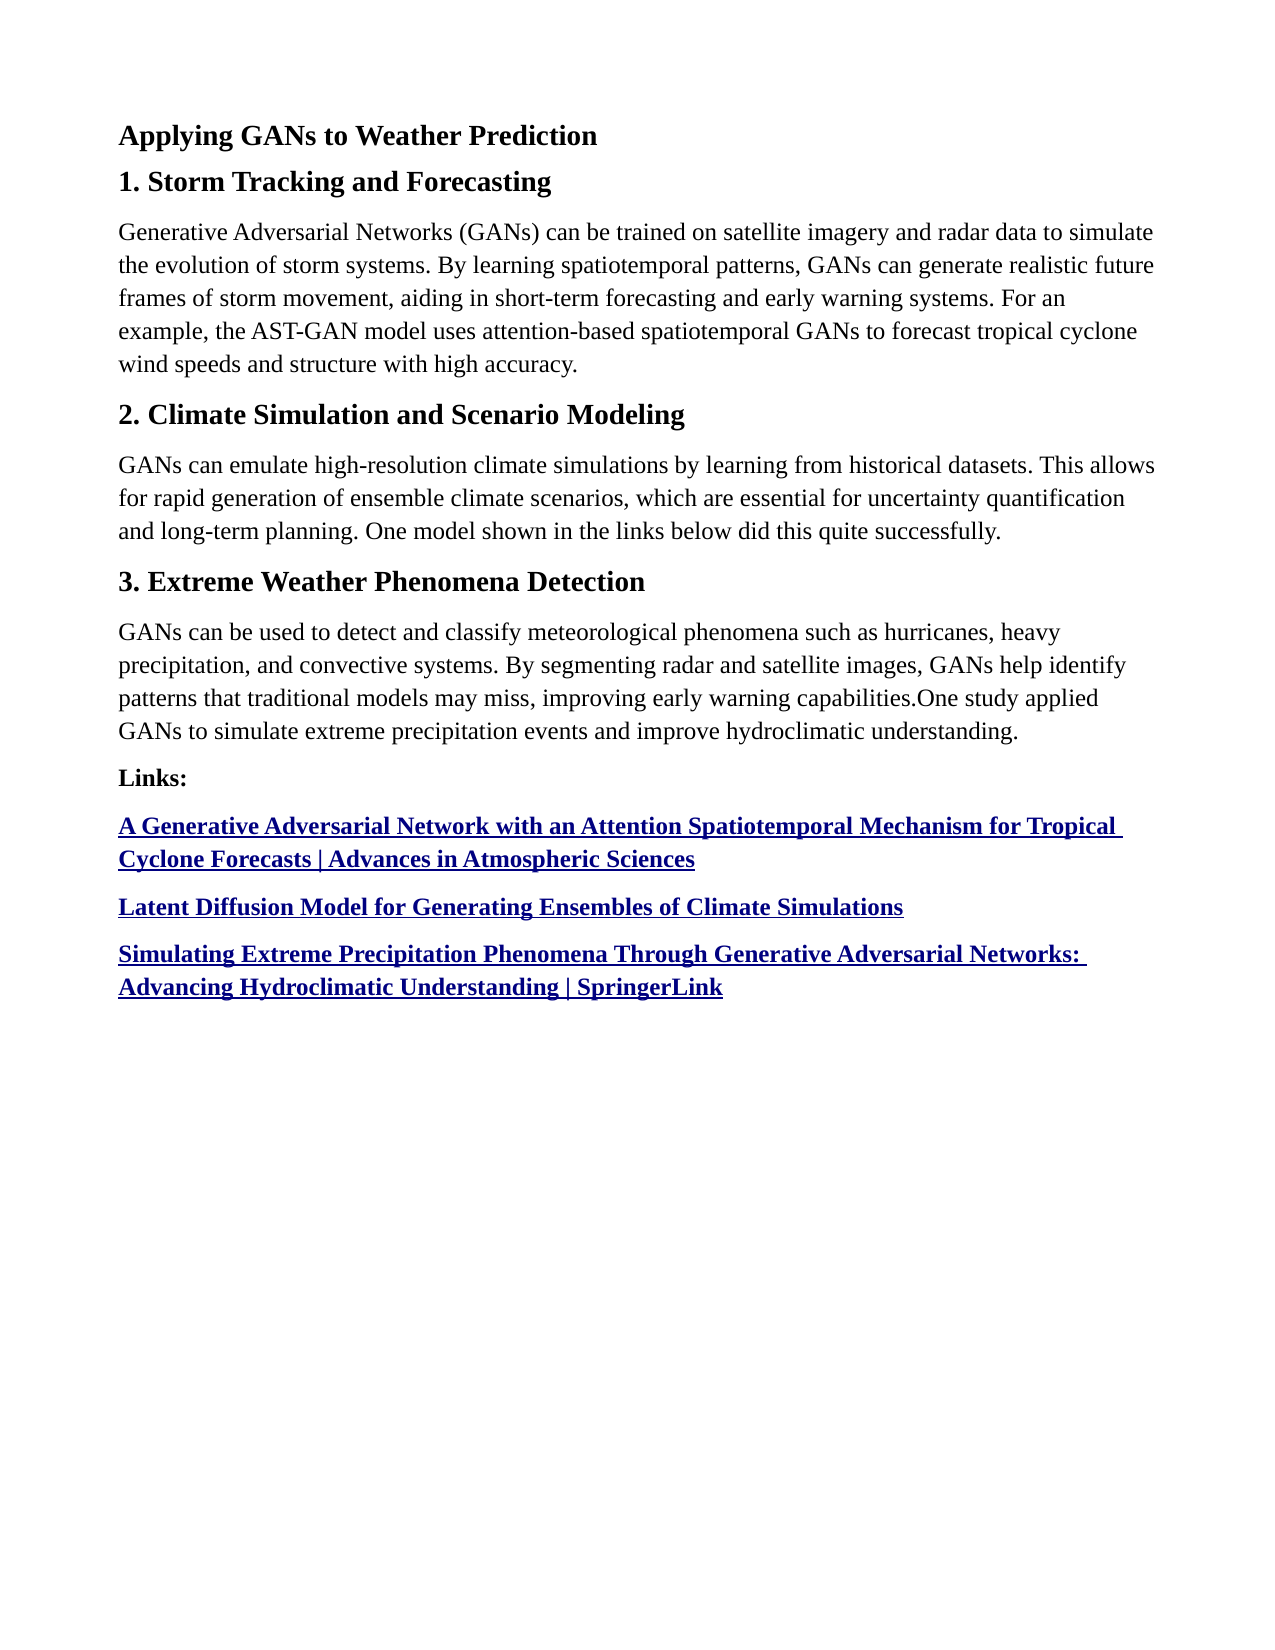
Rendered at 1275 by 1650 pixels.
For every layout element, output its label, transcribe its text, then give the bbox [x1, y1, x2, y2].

text GANs can be used to detect and classify meteorological phenomena such as hurricanes, heavy precipitation, and convective systems. By segmenting radar and satellite images, GANs help identify patterns that traditional models may miss, improving early warning capabilities.One study applied GANs to simulate extreme precipitation events and improve hydroclimatic understanding. [118, 617, 1157, 745]
text Latent Diffusion Model for Generating Ensembles of Climate Simulations [118, 892, 1157, 921]
text Simulating Extreme Precipitation Phenomena Through Generative Adversarial Networks: Advancing Hydroclimatic Understanding | SpringerLink [118, 939, 1157, 1001]
subtitle 3. Extreme Weather Phenomena Detection [118, 564, 1157, 597]
text 1. Storm Tracking and Forecasting [118, 164, 1157, 198]
text Links: [118, 763, 1157, 792]
text GANs can emulate high-resolution climate simulations by learning from historical datasets. This allows for rapid generation of ensemble climate scenarios, which are essential for uncertainty quantification and long-term planning. One model shown in the links below did this quite successfully. [118, 450, 1157, 545]
text A Generative Adversarial Network with an Attention Spatiotemporal Mechanism for Tropical Cyclone Forecasts | Advances in Atmospheric Sciences [118, 811, 1157, 873]
subtitle Applying GANs to Weather Prediction [118, 118, 1157, 152]
text Generative Adversarial Networks (GANs) can be trained on satellite imagery and radar data to simulate the evolution of storm systems. By learning spatiotemporal patterns, GANs can generate realistic future frames of storm movement, aiding in short-term forecasting and early warning systems. For an example, the AST-GAN model uses attention-based spatiotemporal GANs to forecast tropical cyclone wind speeds and structure with high accuracy. [118, 217, 1157, 378]
subtitle 2. Climate Simulation and Scenario Modeling [118, 397, 1157, 431]
